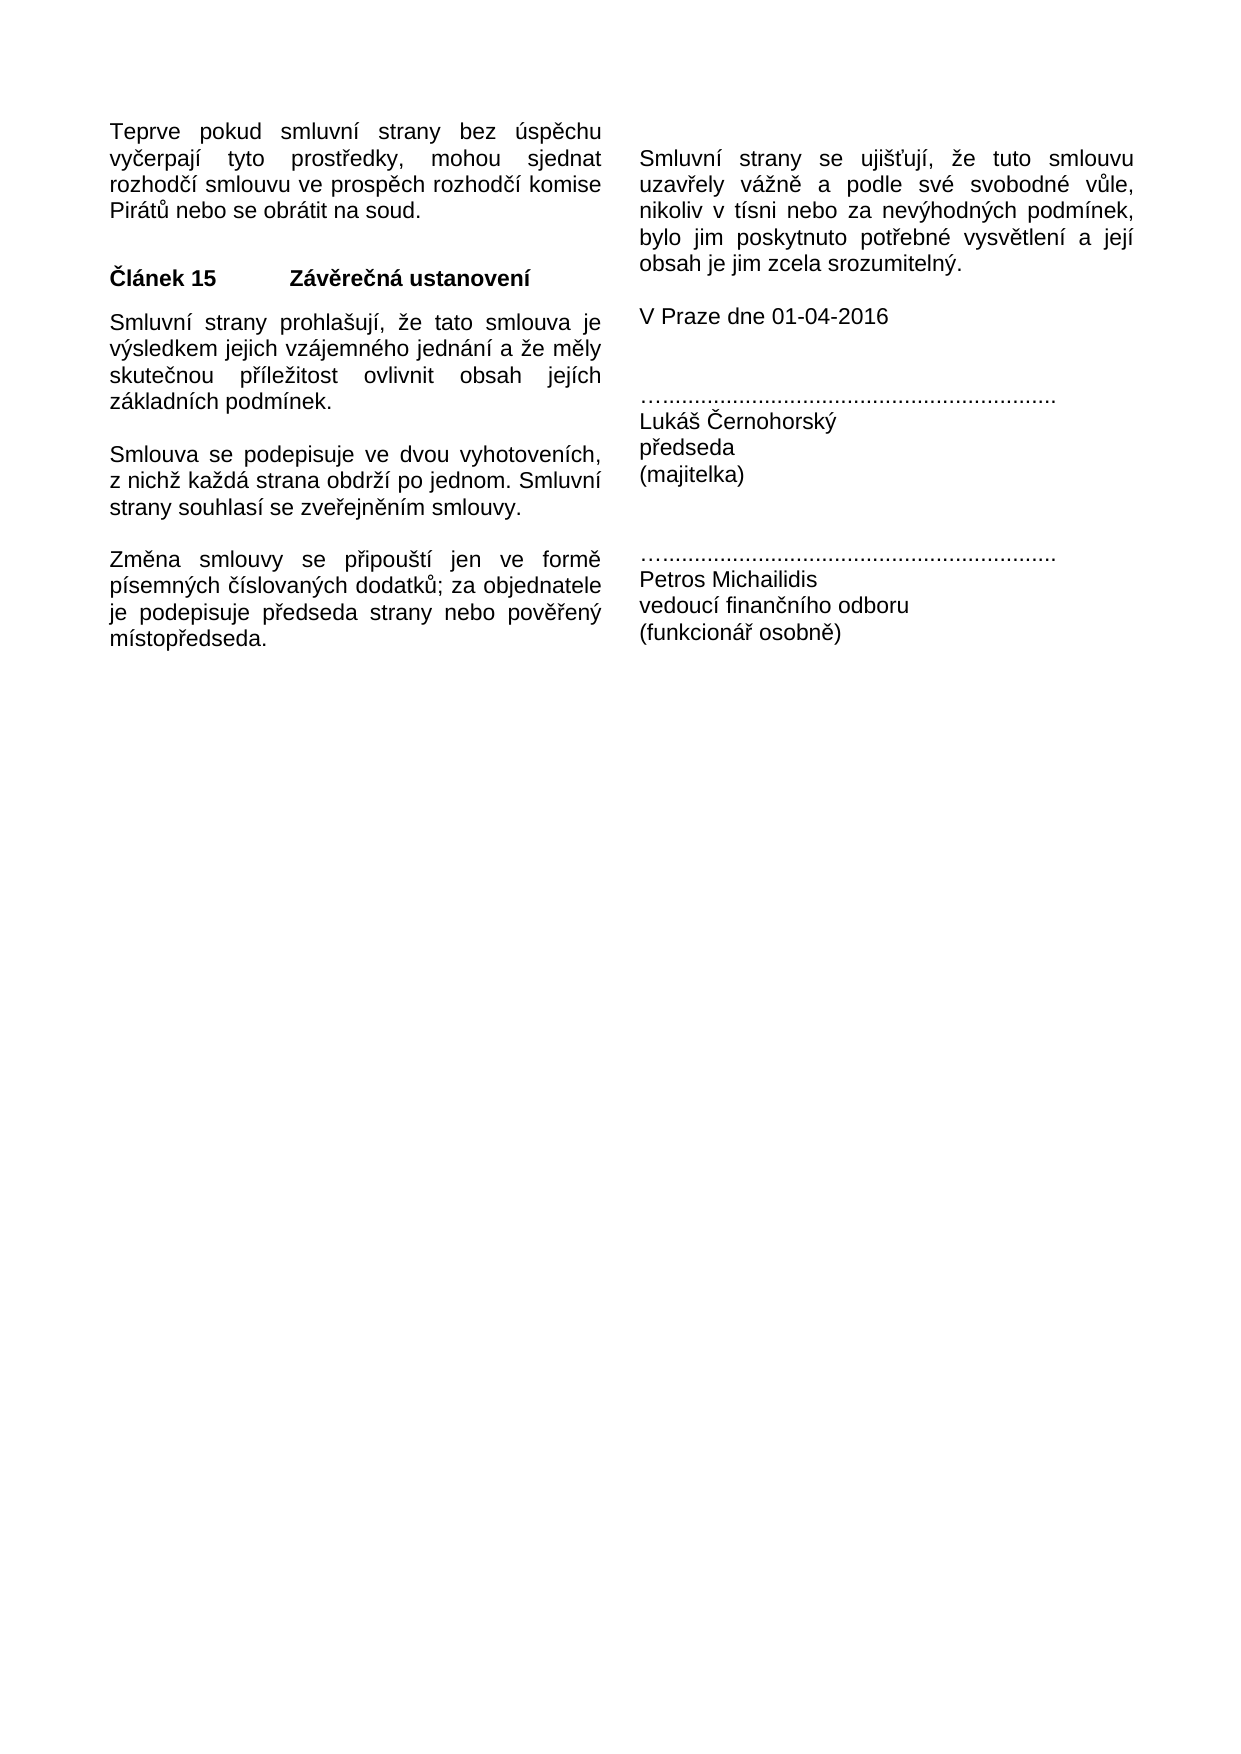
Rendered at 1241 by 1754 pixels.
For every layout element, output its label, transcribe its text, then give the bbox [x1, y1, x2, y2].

text Smluvní strany se ujišťují, že tuto smlouvu uzavřely vážně a podle své svobodné vůle, nikoliv v tísni nebo za nevýhodných podmínek, bylo jim poskytnuto potřebné vysvětlení a její obsah je jim zcela srozumitelný. [639, 144, 1134, 276]
text Smlouva se podepisuje ve dvou vyhotoveních, z nichž každá strana obdrží po jednom. Smluvní strany souhlasí se zveřejněním smlouvy. [109, 441, 602, 520]
text předseda [639, 434, 1134, 461]
text ….............................................................. [639, 382, 1134, 408]
text Teprve pokud smluvní strany bez úspěchu vyčerpají tyto prostředky, mohou sjednat rozhodčí smlouvu ve prospěch rozhodčí komise Pirátů nebo se obrátit na soud. [109, 118, 602, 223]
subtitle Závěrečná ustanovení [109, 265, 602, 291]
text Petros Michailidis [639, 566, 1134, 592]
text Změna smlouvy se připouští jen ve formě písemných číslovaných dodatků; za objednatele je podepisuje předseda strany nebo pověřený místopředseda. [109, 546, 602, 652]
text (majitelka) [639, 461, 1134, 487]
text (funkcionář osobně) [639, 619, 1134, 645]
text V Praze dne 01-04-2016 [639, 303, 1134, 329]
text Smluvní strany prohlašují, že tato smlouva je výsledkem jejich vzájemného jednání a že měly skutečnou příležitost ovlivnit obsah jejích základních podmínek. [109, 309, 602, 414]
text vedoucí finančního odboru [639, 592, 1134, 619]
text ….............................................................. [639, 540, 1134, 566]
text Lukáš Černohorský [639, 408, 1134, 434]
